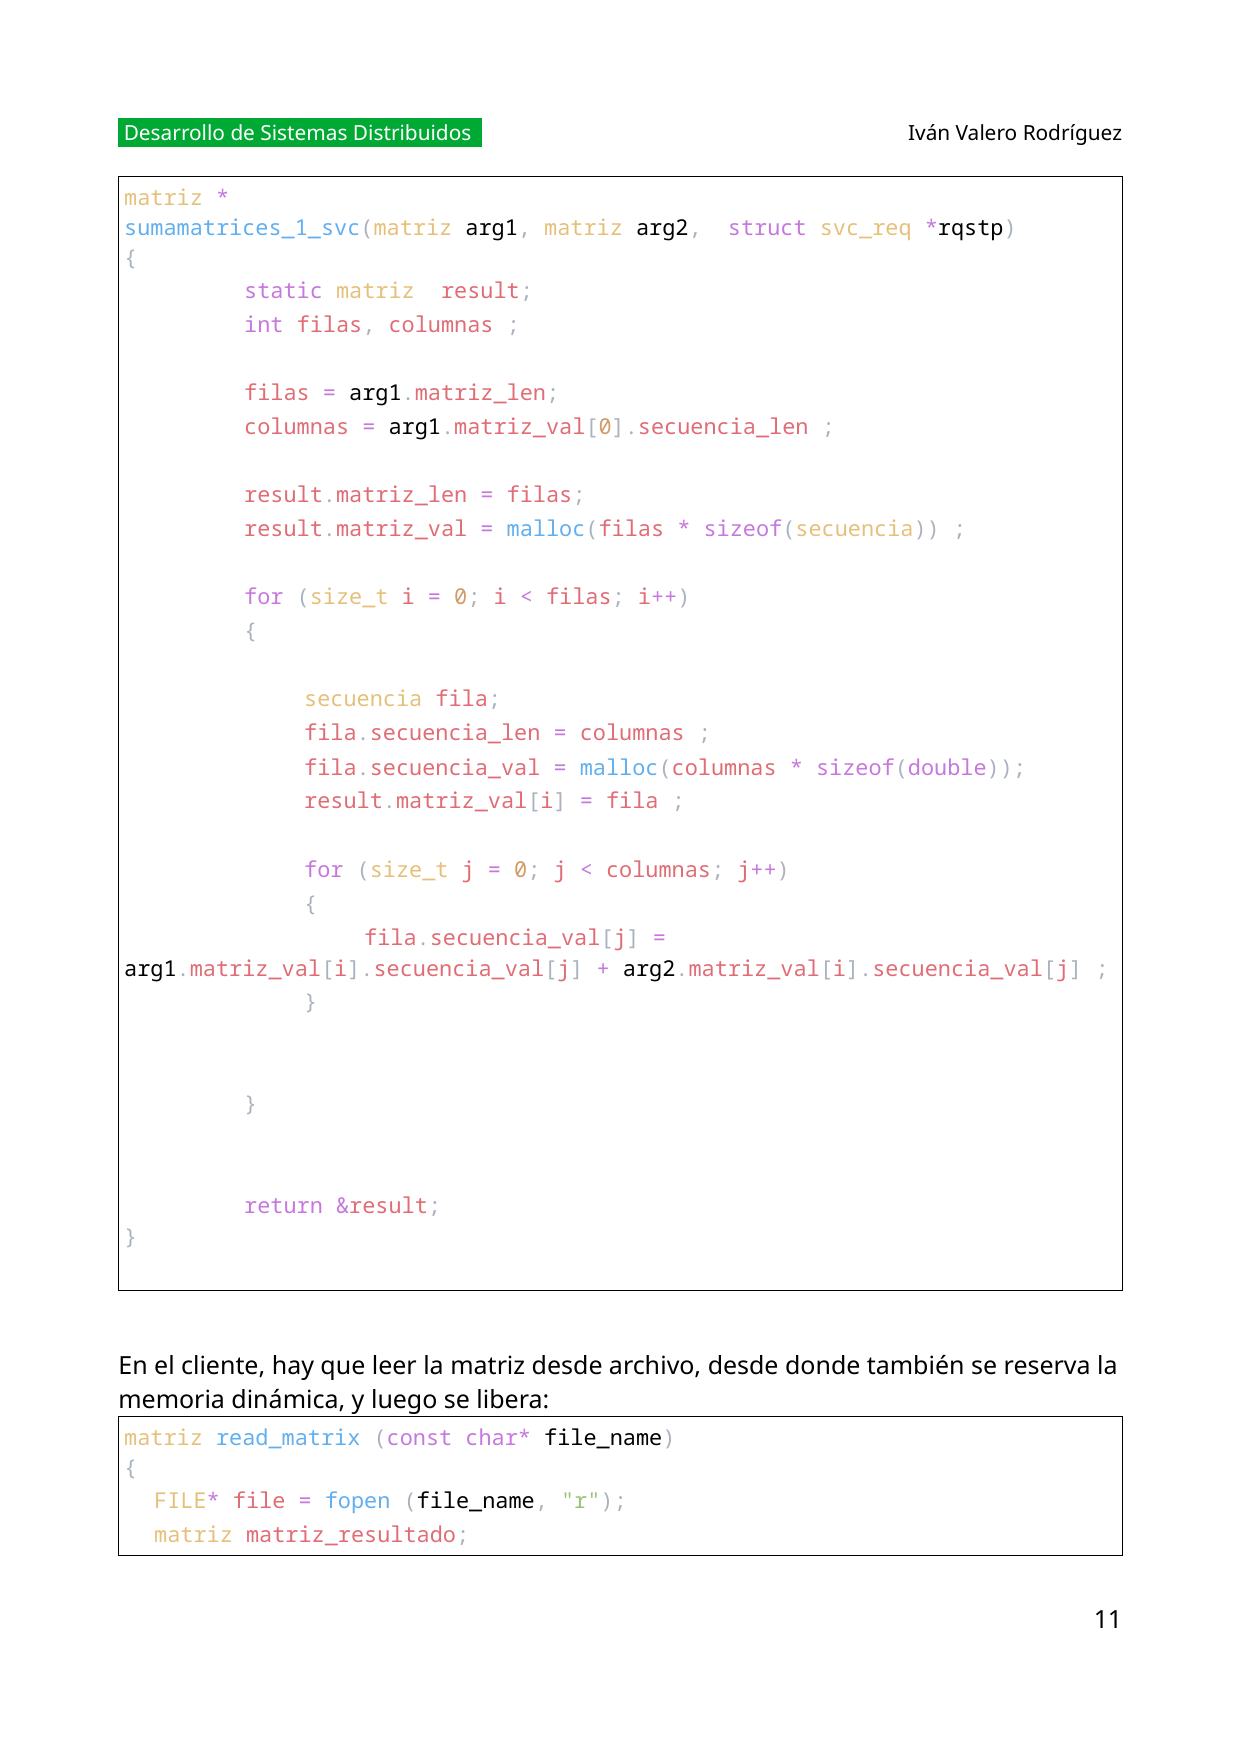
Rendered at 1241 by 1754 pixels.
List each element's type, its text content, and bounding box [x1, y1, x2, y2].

table_header matriz read_matrix (const char* file_name) { FILE* file = fopen (file_name, "r"); matriz matriz_resultado; [119, 1417, 1122, 1555]
table_header matriz * sumamatrices_1_svc(matriz arg1, matriz arg2, struct svc_req *rqstp) { static matriz result; int filas, columnas ; filas = arg1.matriz_len; columnas = arg1.matriz_val[0].secuencia_len ; result.matriz_len = filas; result.matriz_val = malloc(filas * sizeof(secuencia)) ; for (size_t i = 0; i < filas; i++) { secuencia fila; fila.secuencia_len = columnas ; fila.secuencia_val = malloc(columnas * sizeof(double)); result.matriz_val[i] = fila ; for (size_t j = 0; j < columnas; j++) { fila.secuencia_val[j] = arg1.matriz_val[i].secuencia_val[j] + arg2.matriz_val[i].secuencia_val[j] ; } } return &result; } [119, 177, 1122, 1290]
text En el cliente, hay que leer la matriz desde archivo, desde donde también se reserva la memoria dinámica, y luego se libera: [118, 1348, 1122, 1416]
